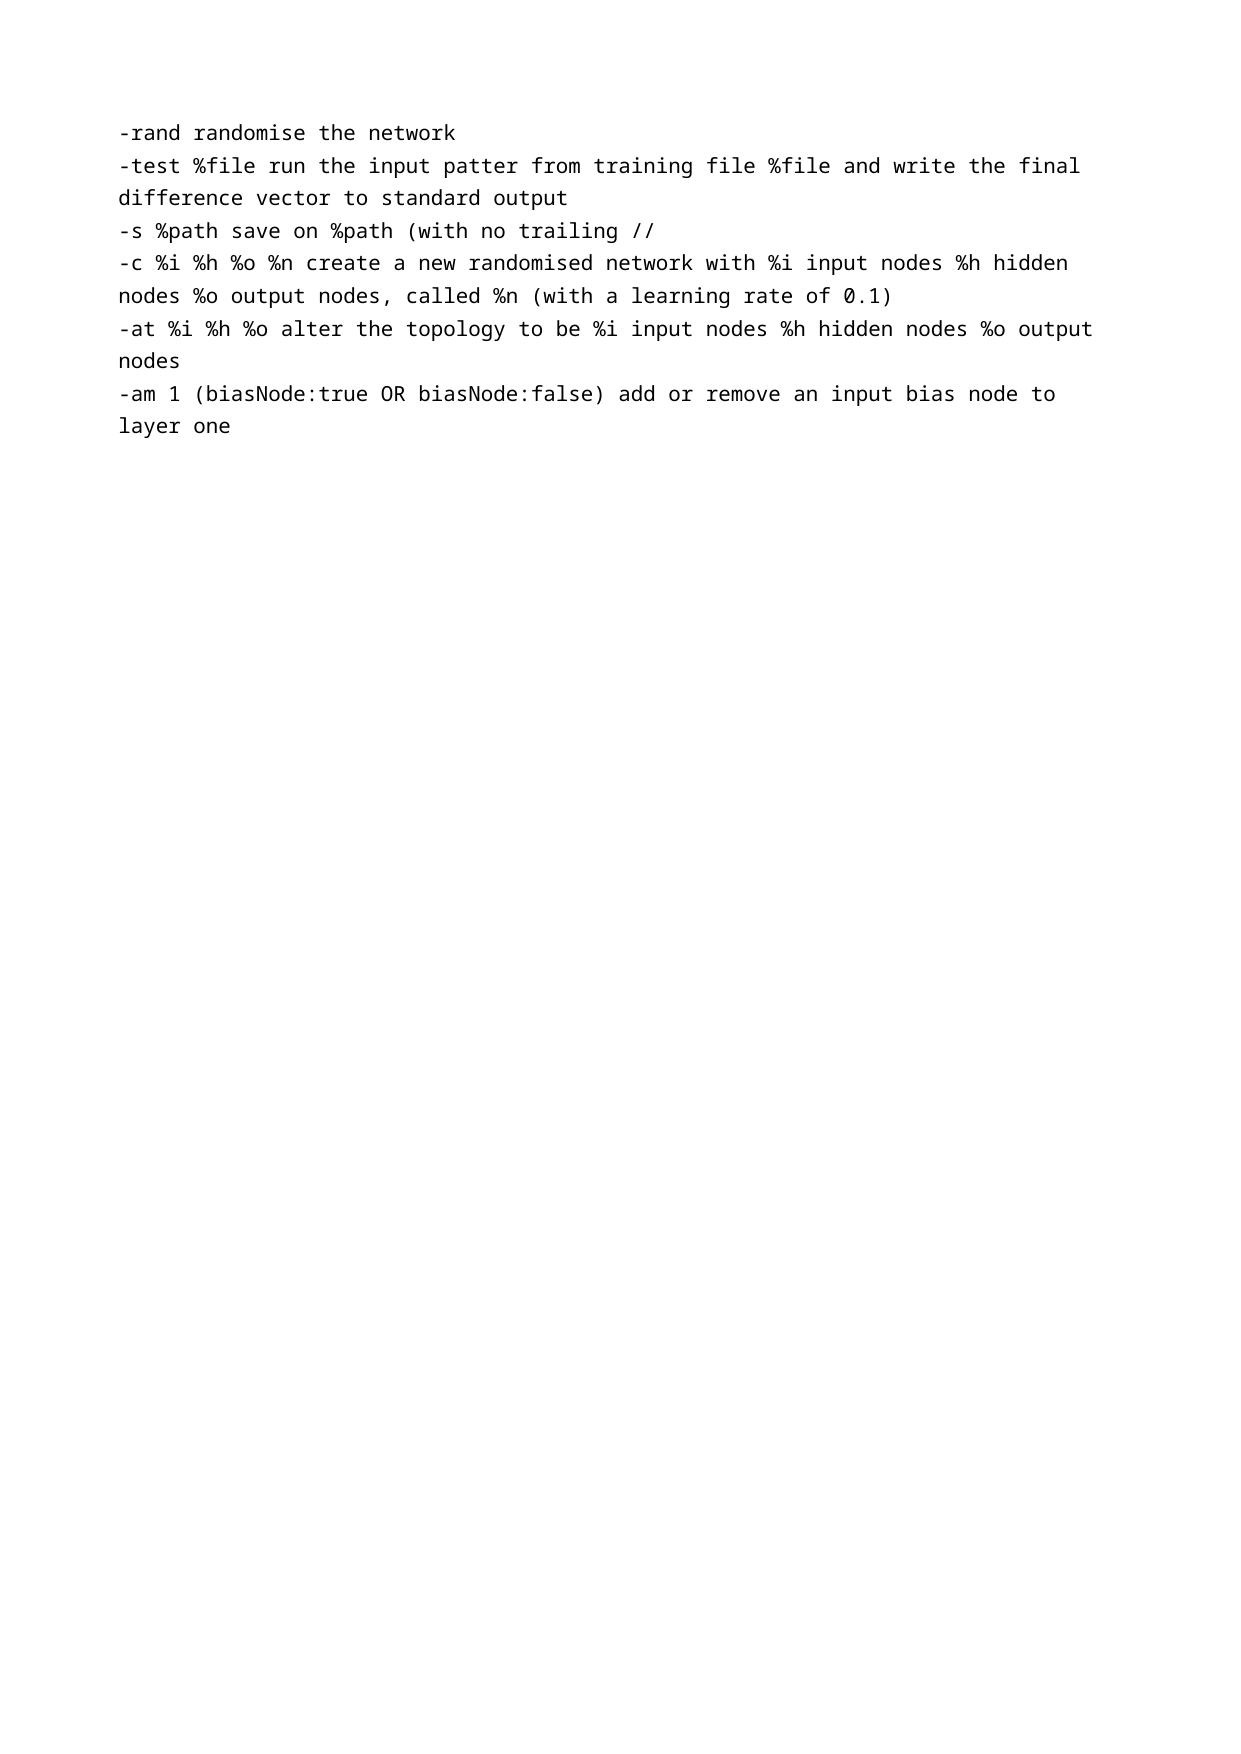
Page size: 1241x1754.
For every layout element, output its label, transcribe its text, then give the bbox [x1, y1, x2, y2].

text -s %path save on %path (with no trailing // [118, 216, 1122, 244]
text -rand randomise the network [118, 118, 1122, 147]
text -at %i %h %o alter the topology to be %i input nodes %h hidden nodes %o output nodes [118, 314, 1122, 375]
text -c %i %h %o %n create a new randomised network with %i input nodes %h hidden nodes %o output nodes, called %n (with a learning rate of 0.1) [118, 248, 1122, 309]
text -am 1 (biasNode:true OR biasNode:false) add or remove an input bias node to layer one [118, 379, 1122, 440]
text -test %file run the input patter from training file %file and write the final difference vector to standard output [118, 151, 1122, 212]
